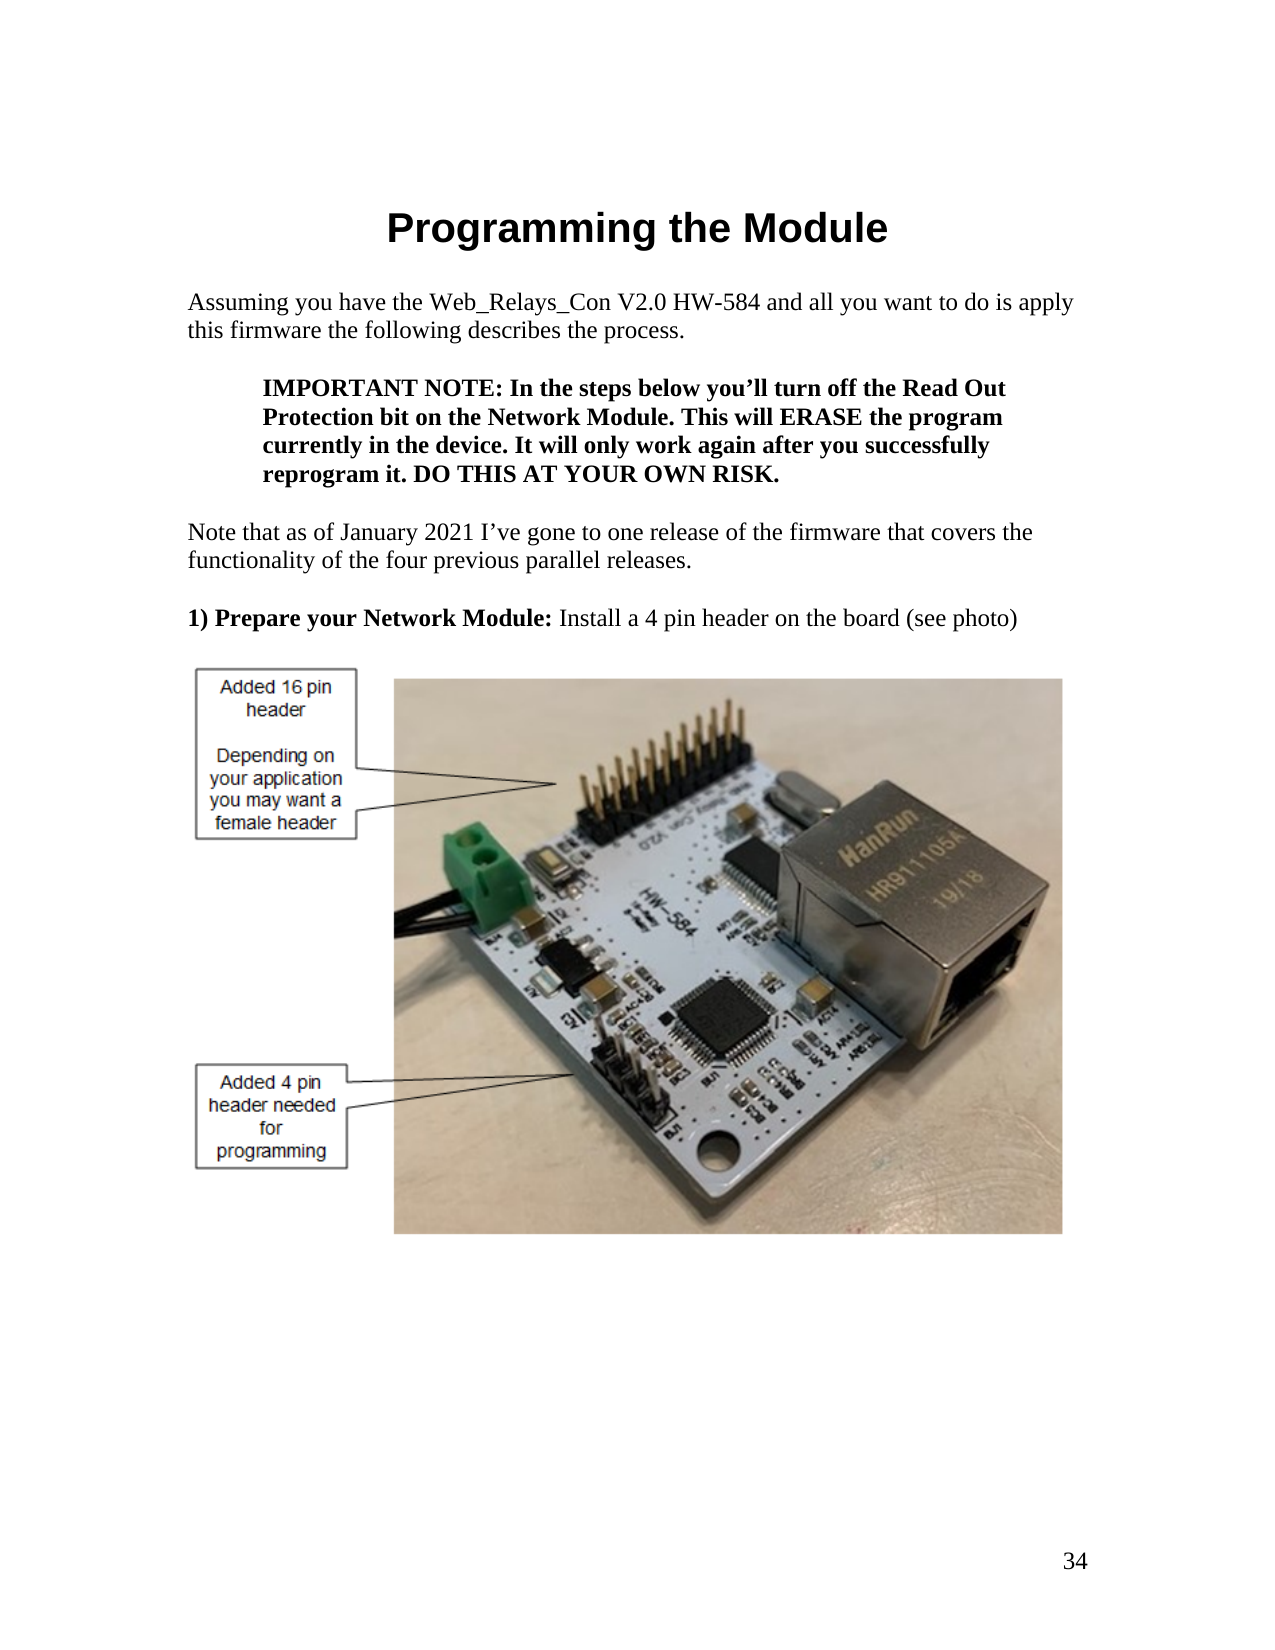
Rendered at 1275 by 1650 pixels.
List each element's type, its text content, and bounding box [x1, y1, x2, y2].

text Assuming you have the Web_Relays_Con V2.0 HW-584 and all you want to do is apply this firmware the following describes the process. [187, 287, 1087, 344]
text IMPORTANT NOTE: In the steps below you’ll turn off the Read Out Protection bit on the Network Module. This will ERASE the program currently in the device. It will only work again after you successfully reprogram it. DO THIS AT YOUR OWN RISK. [262, 373, 1087, 488]
subtitle Programming the Module [187, 204, 1087, 252]
text 1) Prepare your Network Module: Install a 4 pin header on the board (see photo) [187, 603, 1087, 632]
text Note that as of January 2021 I’ve gone to one release of the firmware that covers the functionality of the four previous parallel releases. [187, 517, 1087, 574]
picture [187, 660, 1072, 1245]
